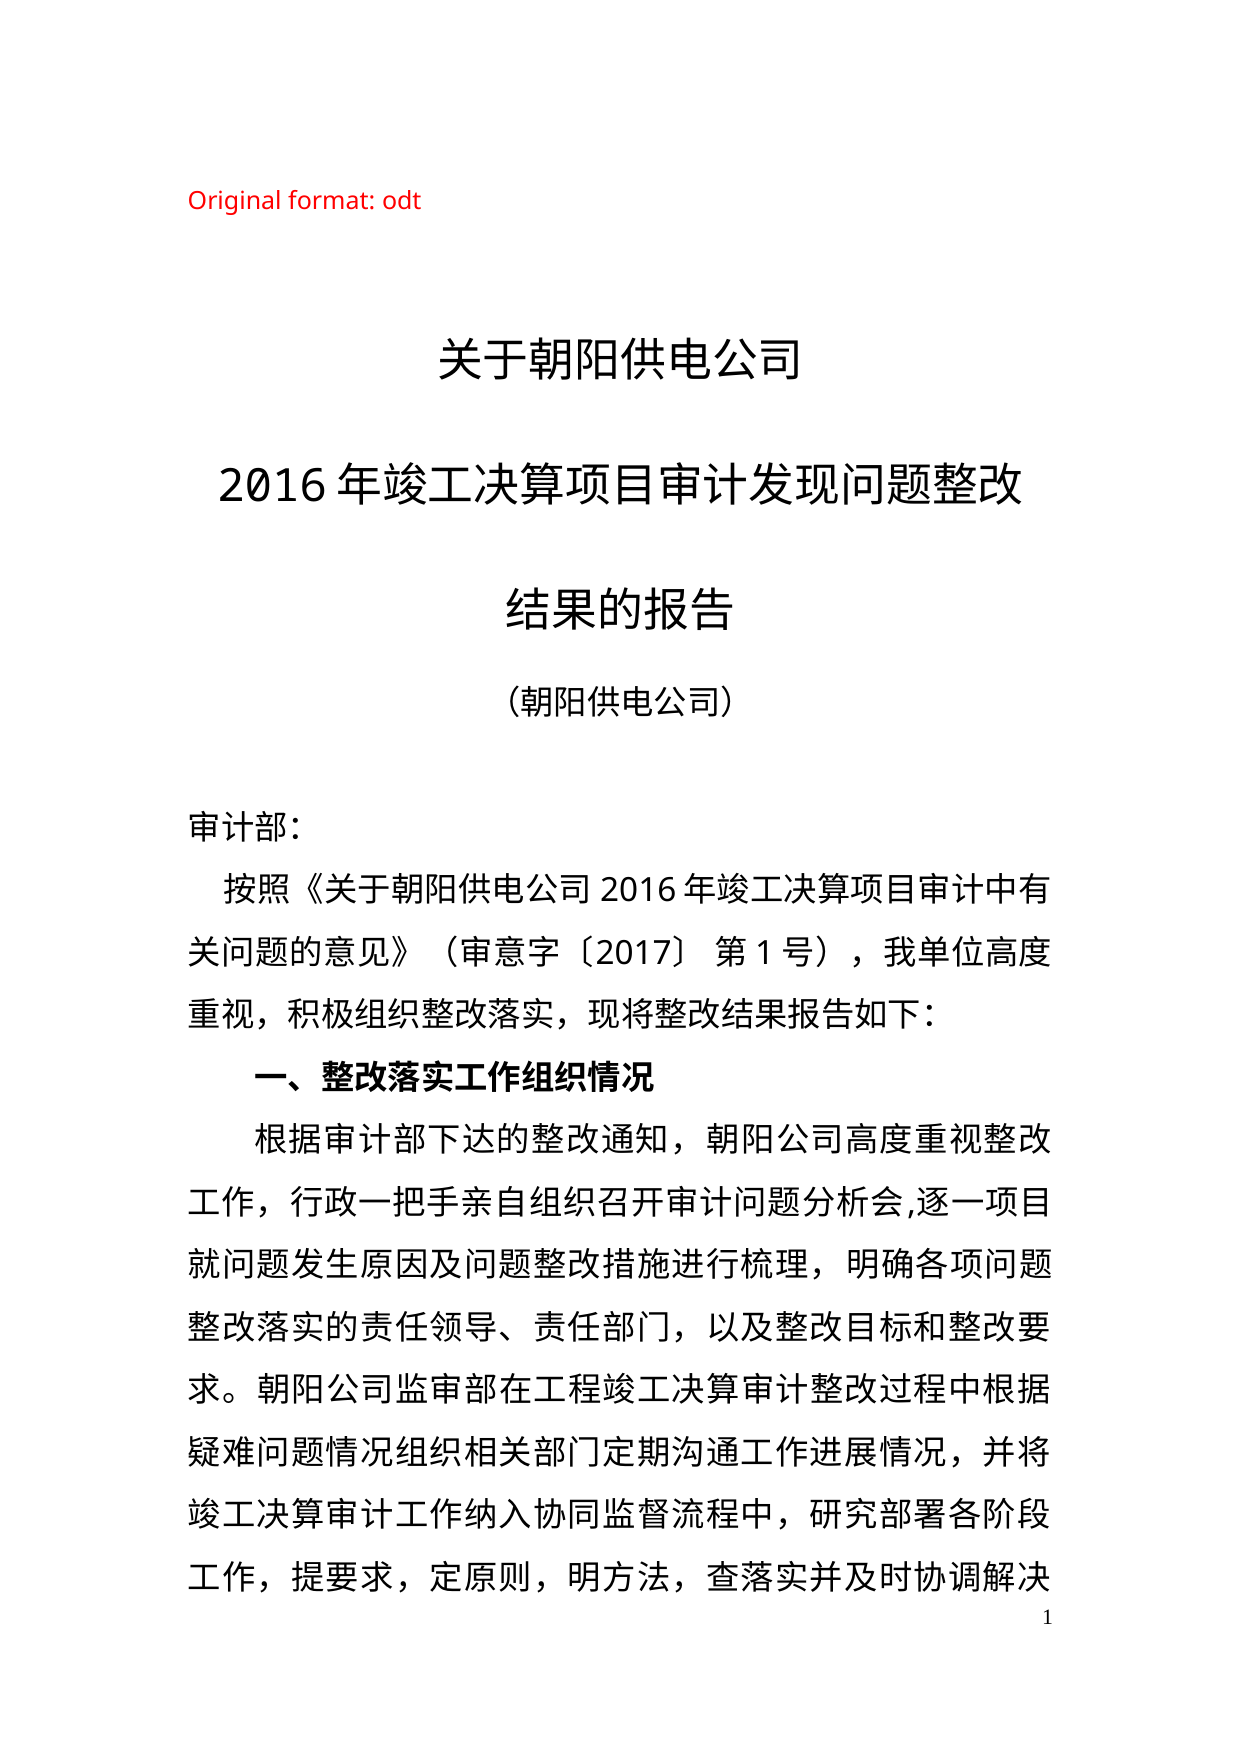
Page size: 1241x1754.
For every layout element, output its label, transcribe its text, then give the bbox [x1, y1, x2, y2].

text 2016年竣工决算项目审计发现问题整改 [187, 408, 1053, 533]
text 一、整改落实工作组织情况 [187, 1033, 1053, 1096]
text Original format: odt [187, 158, 1053, 221]
text 根据审计部下达的整改通知，朝阳公司高度重视整改工作，行政一把手亲自组织召开审计问题分析会,逐一项目就问题发生原因及问题整改措施进行梳理，明确各项问题整改落实的责任领导、责任部门，以及整改目标和整改要求。朝阳公司监审部在工程竣工决算审计整改过程中根据疑难问题情况组织相关部门定期沟通工作进展情况，并将竣工决算审计工作纳入协同监督流程中，研究部署各阶段工作，提要求，定原则，明方法，查落实并及时协调解决 [187, 1096, 1053, 1596]
text 按照《关于朝阳供电公司2016年竣工决算项目审计中有关问题的意见》（审意字〔2017〕 第1号），我单位高度重视，积极组织整改落实，现将整改结果报告如下： [187, 846, 1053, 1033]
text 审计部： [187, 783, 1053, 846]
text 结果的报告 [187, 533, 1053, 658]
text 关于朝阳供电公司 [187, 283, 1053, 408]
text （朝阳供电公司） [187, 658, 1053, 721]
